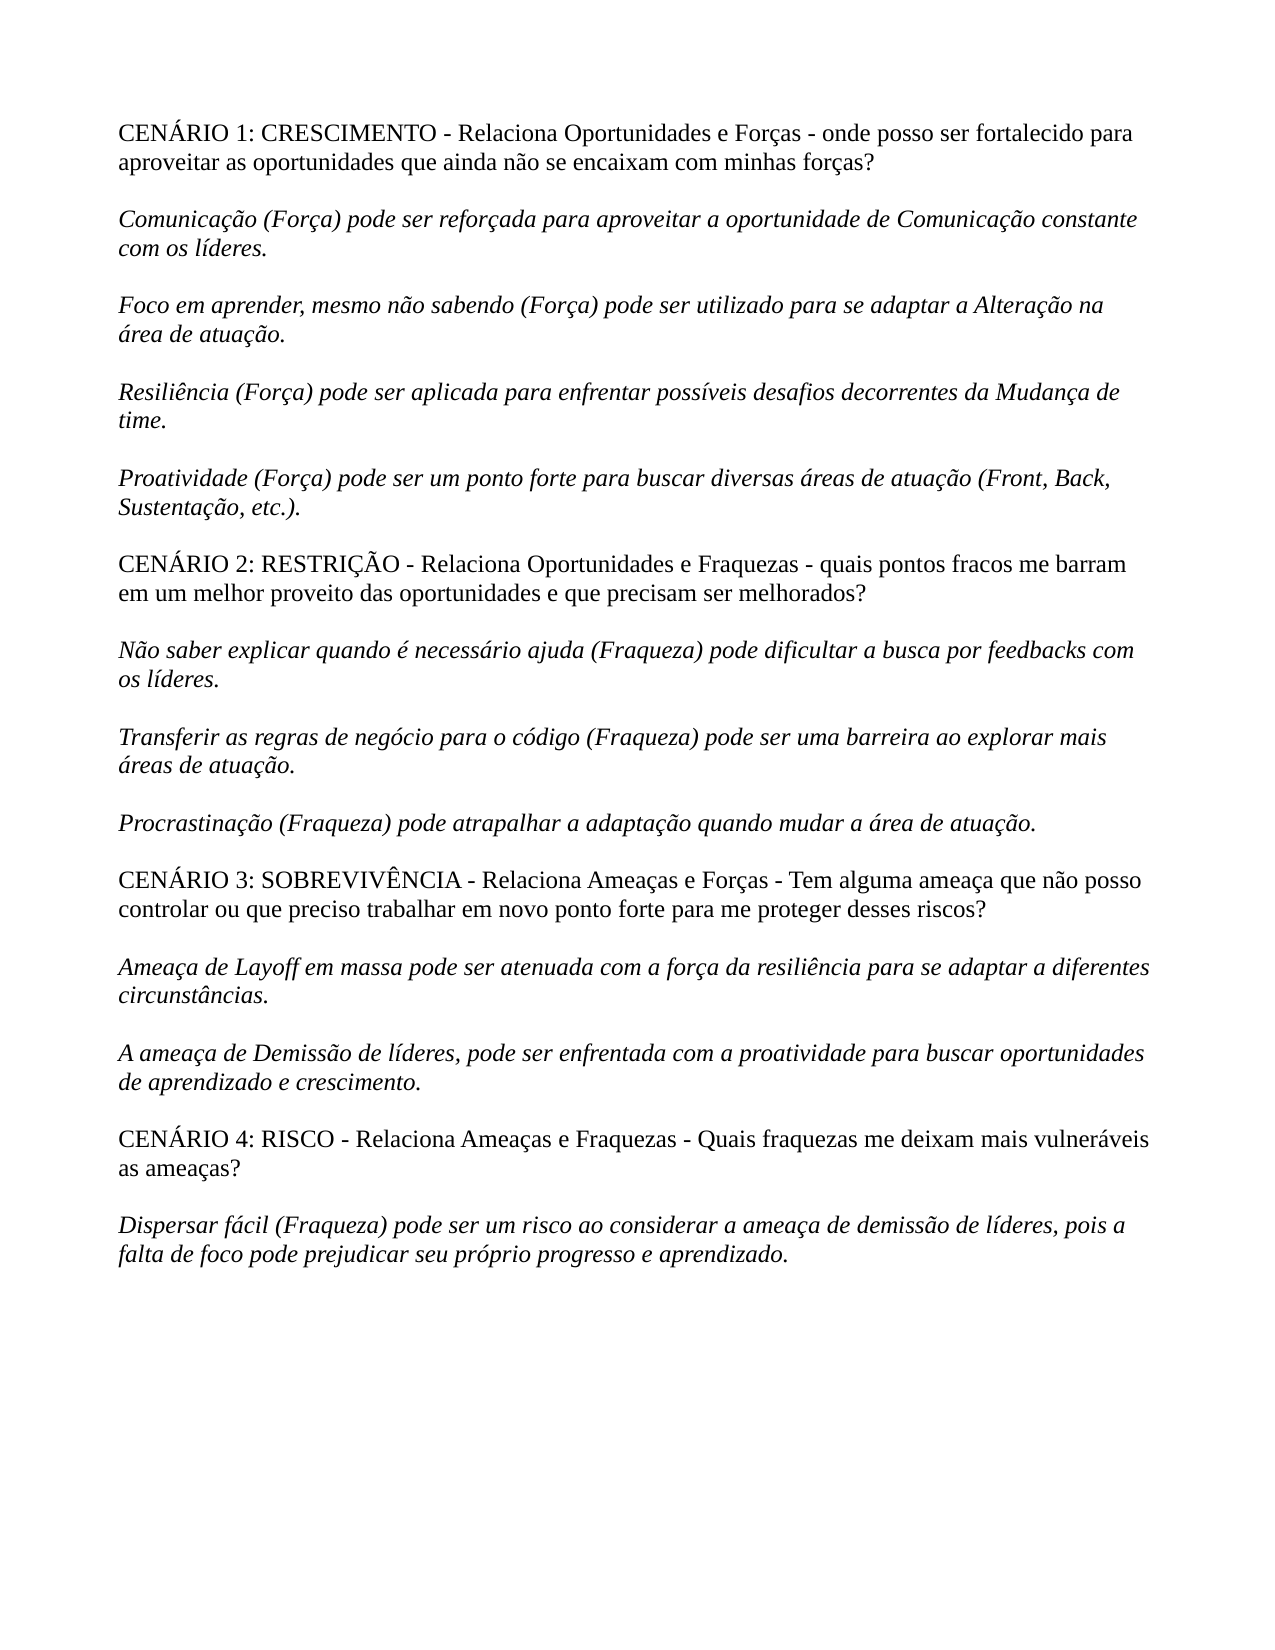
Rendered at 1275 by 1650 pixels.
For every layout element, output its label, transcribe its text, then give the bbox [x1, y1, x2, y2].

text CENÁRIO 1: CRESCIMENTO - Relaciona Oportunidades e Forças - onde posso ser fortalecido para aproveitar as oportunidades que ainda não se encaixam com minhas forças? Comunicação (Força) pode ser reforçada para aproveitar a oportunidade de Comunicação constante com os líderes. Foco em aprender, mesmo não sabendo (Força) pode ser utilizado para se adaptar a Alteração na área de atuação. Resiliência (Força) pode ser aplicada para enfrentar possíveis desafios decorrentes da Mudança de time. Proatividade (Força) pode ser um ponto forte para buscar diversas áreas de atuação (Front, Back, Sustentação, etc.). CENÁRIO 2: RESTRIÇÃO - Relaciona Oportunidades e Fraquezas - quais pontos fracos me barram em um melhor proveito das oportunidades e que precisam ser melhorados? [118, 118, 1157, 607]
text Procrastinação (Fraqueza) pode atrapalhar a adaptação quando mudar a área de atuação. CENÁRIO 3: SOBREVIVÊNCIA - Relaciona Ameaças e Forças - Tem alguma ameaça que não posso controlar ou que preciso trabalhar em novo ponto forte para me proteger desses riscos? Ameaça de Layoff em massa pode ser atenuada com a força da resiliência para se adaptar a diferentes circunstâncias. A ameaça de Demissão de líderes, pode ser enfrentada com a proatividade para buscar oportunidades de aprendizado e crescimento. CENÁRIO 4: RISCO - Relaciona Ameaças e Fraquezas - Quais fraquezas me deixam mais vulneráveis as ameaças? [118, 808, 1157, 1211]
text Não saber explicar quando é necessário ajuda (Fraqueza) pode dificultar a busca por feedbacks com os líderes. [118, 636, 1157, 693]
text Dispersar fácil (Fraqueza) pode ser um risco ao considerar a ameaça de demissão de líderes, pois a falta de foco pode prejudicar seu próprio progresso e aprendizado. [118, 1211, 1157, 1268]
text Transferir as regras de negócio para o código (Fraqueza) pode ser uma barreira ao explorar mais áreas de atuação. [118, 722, 1157, 779]
